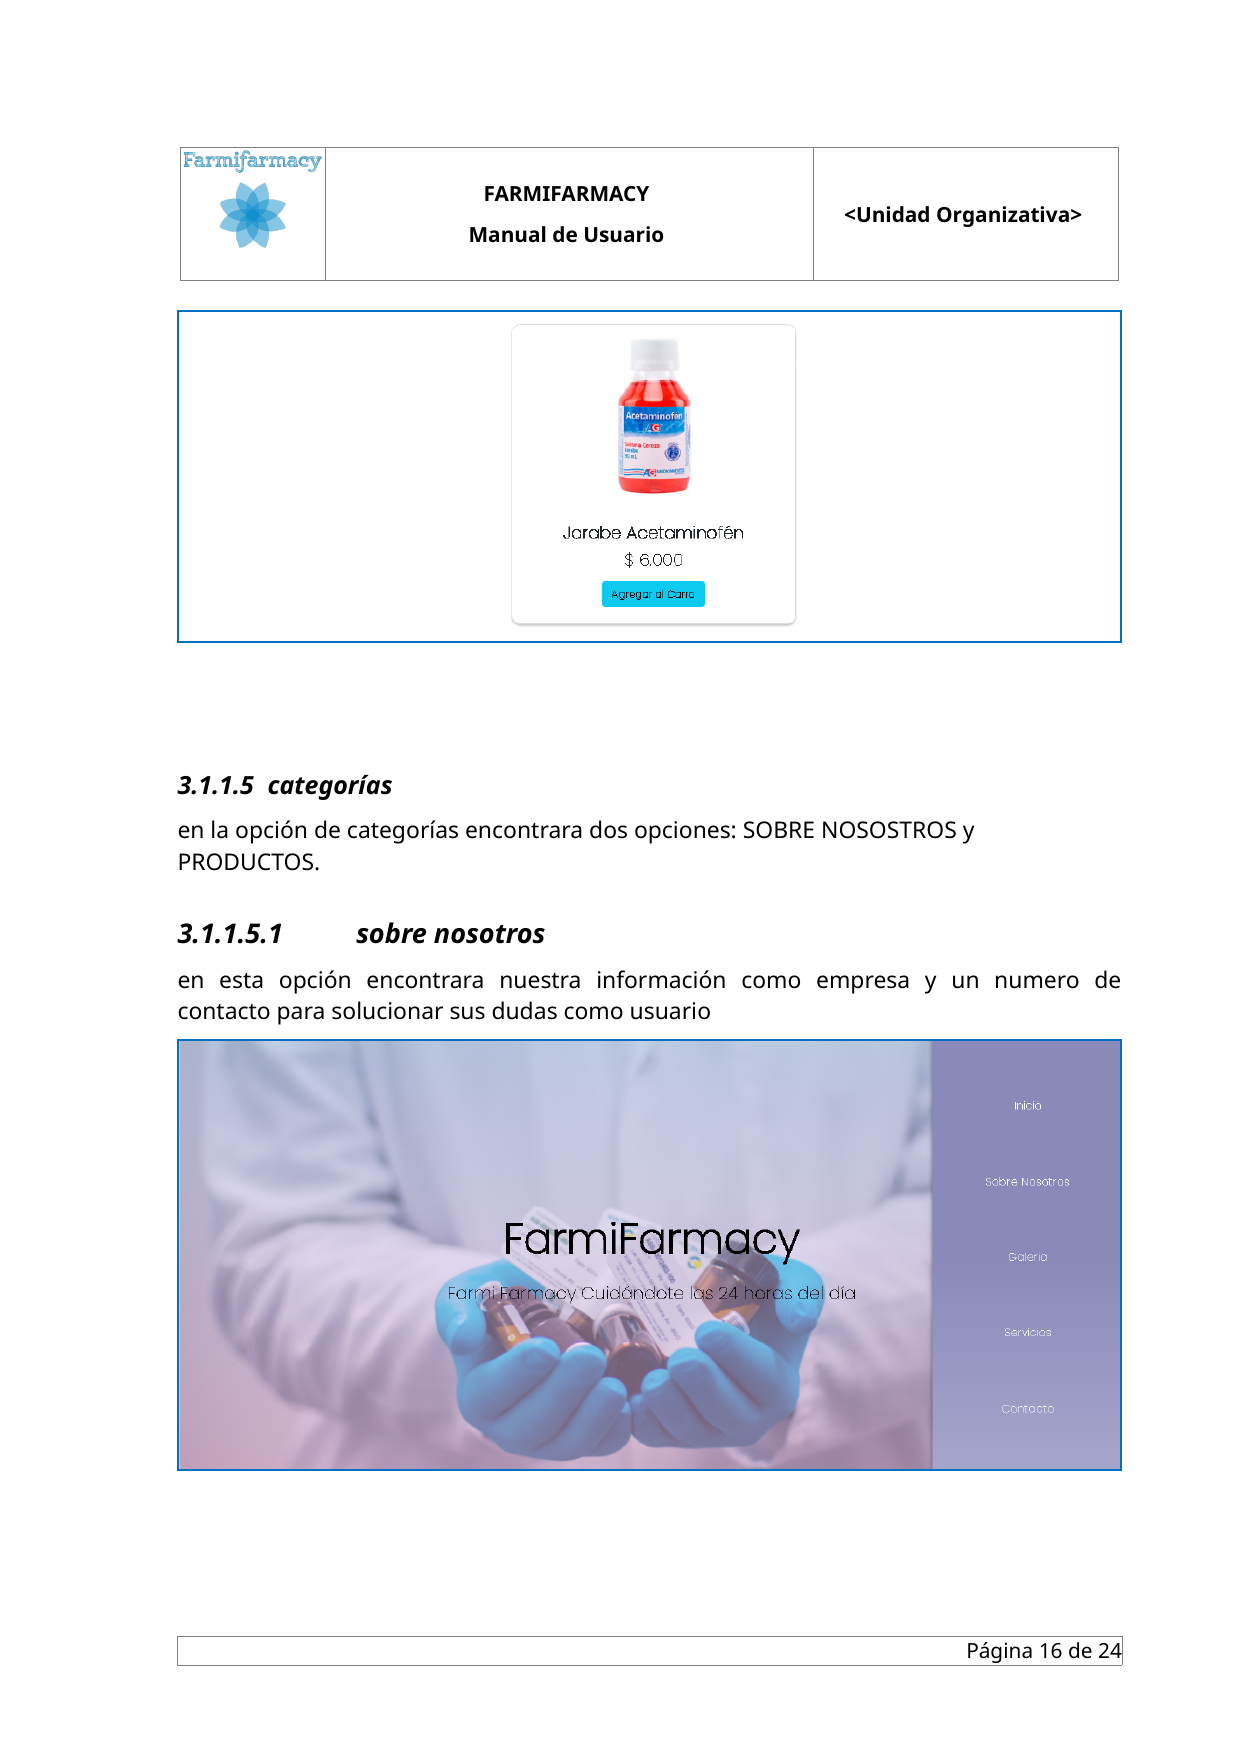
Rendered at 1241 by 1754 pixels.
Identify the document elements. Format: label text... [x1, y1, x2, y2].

subtitle sobre nosotros [177, 914, 1122, 951]
subtitle categorías [177, 768, 1122, 802]
text en esta opción encontrara nuestra información como empresa y un numero de contacto para solucionar sus dudas como usuario [177, 964, 1122, 1026]
text en la opción de categorías encontrara dos opciones: SOBRE NOSOSTROS y PRODUCTOS. [177, 814, 1122, 877]
